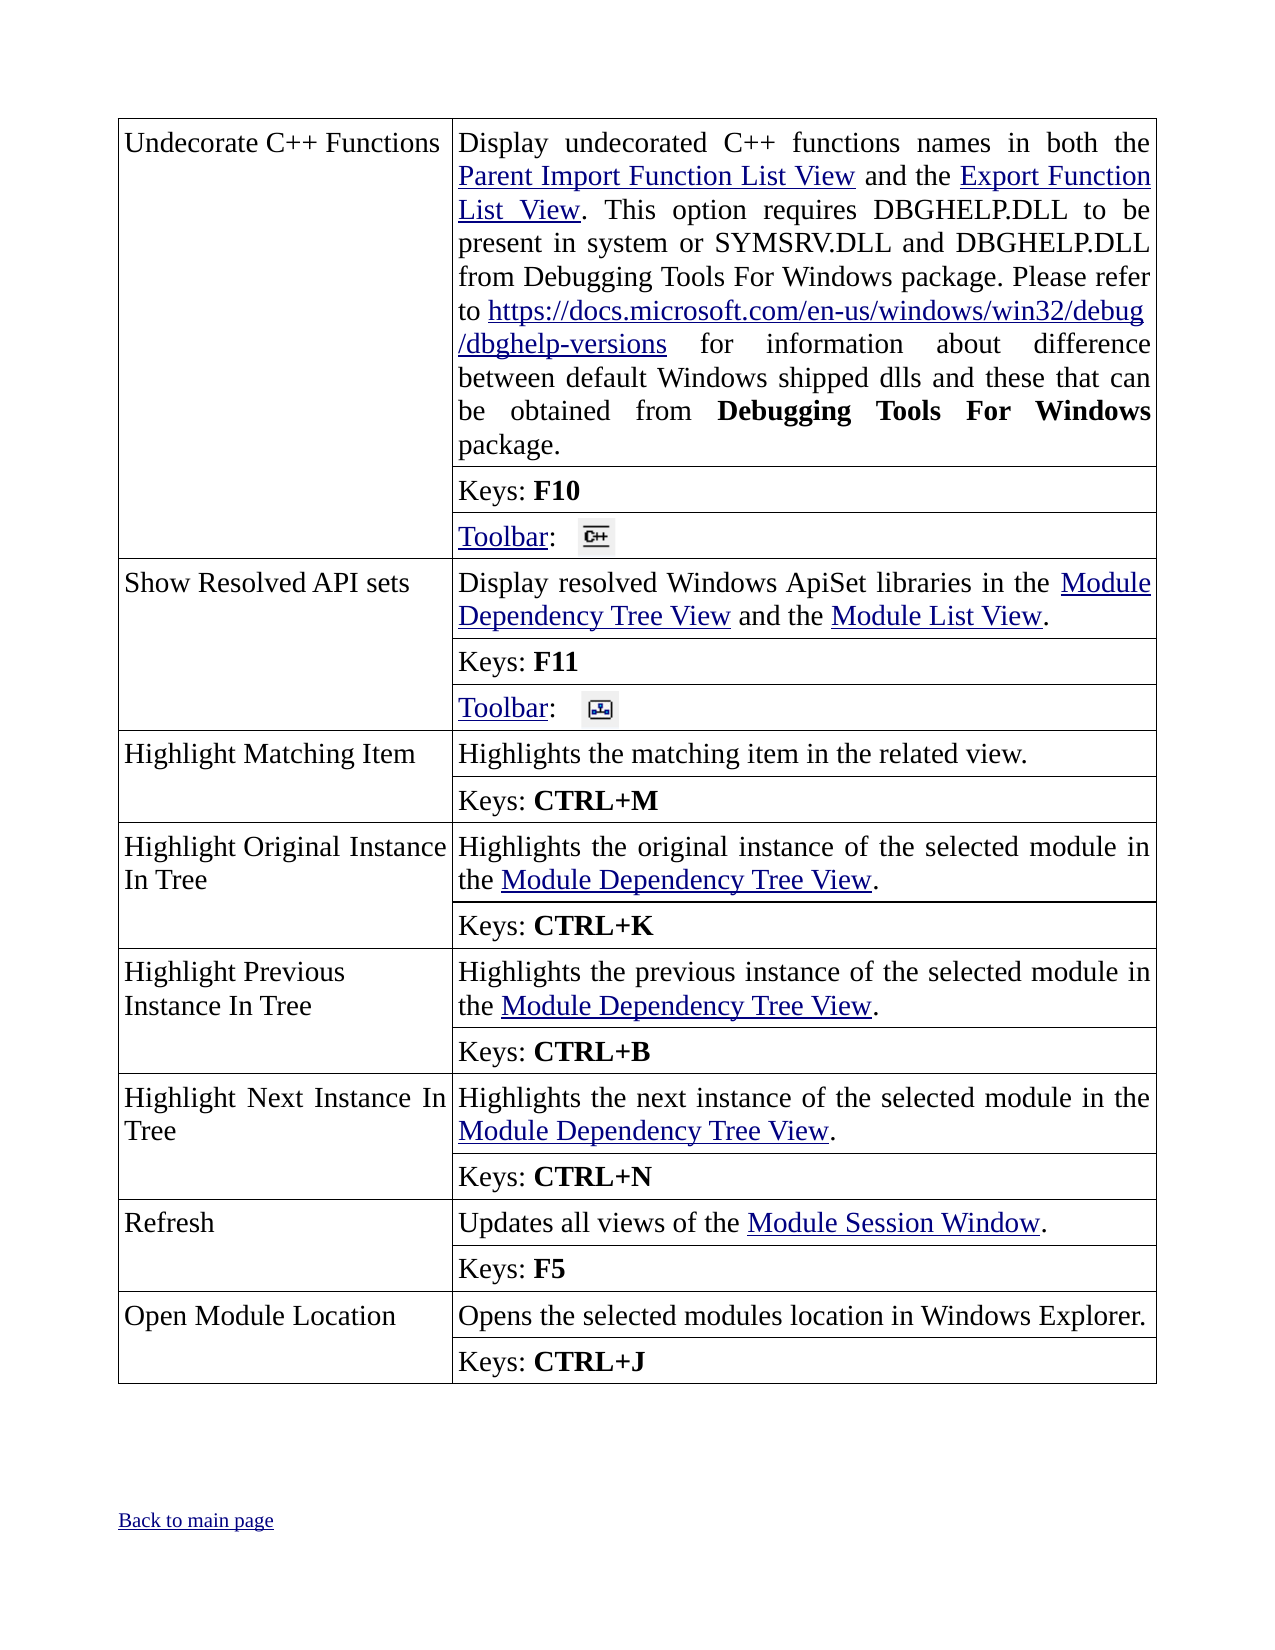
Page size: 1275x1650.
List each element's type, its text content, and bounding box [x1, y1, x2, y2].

table_cell Keys: F10 [453, 467, 1156, 512]
table_cell Display resolved Windows ApiSet libraries in the Module Dependency Tree View and the Module List View. [453, 559, 1156, 638]
table_cell Keys: CTRL+J [453, 1338, 1156, 1383]
table_cell Highlights the matching item in the related view. [453, 731, 1156, 776]
table_header Display undecorated C++ functions names in both the Parent Import Function List View and the Export Function List View. This option requires DBGHELP.DLL to be present in system or SYMSRV.DLL and DBGHELP.DLL from Debugging Tools For Windows package. Please refer to https://docs.microsoft.com/en-us/windows/win32/debug/dbghelp-versions for information about difference between default Windows shipped dlls and these that can be obtained from Debugging Tools For Windows package. [453, 119, 1156, 466]
table_cell Keys: CTRL+B [453, 1028, 1156, 1073]
table_cell Highlight Next Instance In Tree [119, 1074, 452, 1199]
picture [581, 691, 619, 729]
table_cell Keys: CTRL+N [453, 1154, 1156, 1199]
table_header Undecorate C++ Functions [119, 119, 452, 558]
table_cell Updates all views of the Module Session Window. [453, 1200, 1156, 1245]
table_cell Highlights the previous instance of the selected module in the Module Dependency Tree View. [453, 949, 1156, 1027]
table_cell Toolbar: [453, 685, 1156, 730]
picture [577, 518, 616, 557]
table_cell Keys: CTRL+M [453, 777, 1156, 822]
table_cell Highlight Previous Instance In Tree [119, 949, 452, 1073]
table_cell Keys: CTRL+K [453, 903, 1156, 947]
table_cell Highlights the next instance of the selected module in the Module Dependency Tree View. [453, 1074, 1156, 1153]
table_cell Refresh [119, 1200, 452, 1291]
table_cell Opens the selected modules location in Windows Explorer. [453, 1292, 1156, 1337]
table_cell Keys: F5 [453, 1246, 1156, 1291]
table_cell Show Resolved API sets [119, 559, 452, 730]
table_cell Highlights the original instance of the selected module in the Module Dependency Tree View. [453, 823, 1156, 901]
table_cell Highlight Matching Item [119, 731, 452, 822]
table_cell Highlight Original Instance In Tree [119, 823, 452, 947]
table_cell Toolbar: [453, 513, 1156, 558]
table_cell Keys: F11 [453, 639, 1156, 684]
table_cell Open Module Location [119, 1292, 452, 1383]
